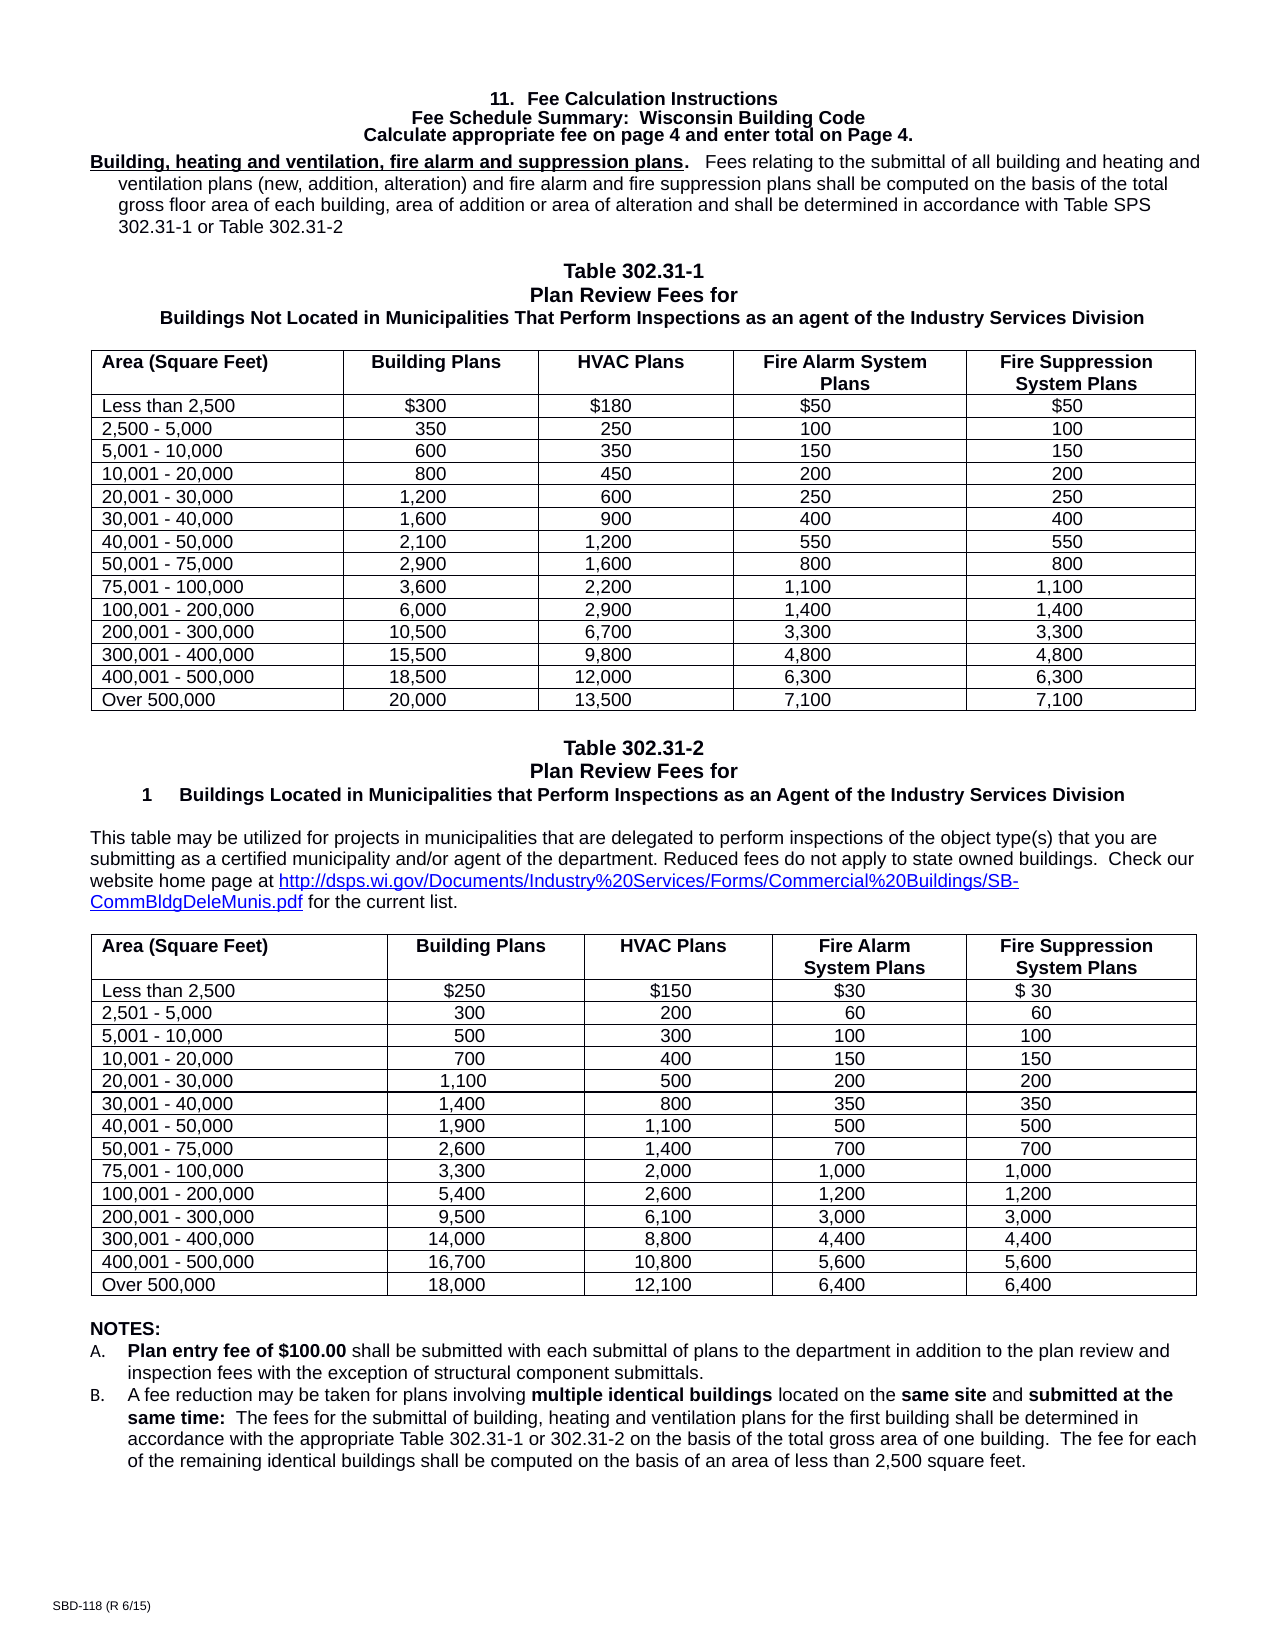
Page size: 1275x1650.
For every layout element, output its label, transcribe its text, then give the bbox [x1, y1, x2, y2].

table_cell 800 [585, 1093, 772, 1114]
subtitle Buildings Located in Municipalities that Perform Inspections as an Agent of the Industry Services Division [52, 783, 1215, 805]
table_cell 1,400 [585, 1138, 772, 1159]
table_cell 20,001 - 30,000 [92, 1070, 387, 1091]
table_cell 500 [773, 1115, 966, 1137]
table_cell 200,001 - 300,000 [92, 1206, 387, 1227]
table_cell 2,600 [388, 1138, 584, 1159]
table_cell 6,400 [967, 1273, 1196, 1295]
table_cell 100,001 - 200,000 [92, 1183, 387, 1204]
text Plan Review Fees for [52, 759, 1215, 783]
table_cell 75,001 - 100,000 [92, 576, 343, 597]
text Plan Review Fees for [52, 283, 1215, 307]
table_cell 1,100 [734, 576, 966, 597]
table_cell 3,300 [734, 621, 966, 643]
table_cell 450 [539, 463, 733, 484]
table_cell 10,001 - 20,000 [92, 1047, 387, 1069]
table_cell 60 [967, 1002, 1196, 1024]
text Calculate appropriate fee on page 4 and enter total on Page 4. [62, 128, 1215, 145]
table_cell $250 [388, 980, 584, 1001]
table_cell 30,001 - 40,000 [92, 508, 343, 529]
table_cell 350 [539, 440, 733, 462]
table_cell 200 [967, 1070, 1196, 1091]
table_cell $150 [585, 980, 772, 1001]
table_header Area (Square Feet) [92, 351, 343, 394]
table_cell 400,001 - 500,000 [92, 1251, 387, 1272]
table_cell 2,900 [344, 553, 538, 575]
table_cell 6,400 [773, 1273, 966, 1295]
table_cell 150 [967, 1047, 1196, 1069]
table_cell 1,900 [388, 1115, 584, 1137]
table_header Building Plans [388, 935, 584, 978]
table_cell 350 [967, 1093, 1196, 1114]
table_cell 13,500 [539, 689, 733, 710]
table_cell 250 [967, 485, 1195, 507]
table_cell 800 [344, 463, 538, 484]
table_cell 500 [585, 1070, 772, 1091]
table_cell 18,500 [344, 666, 538, 688]
table_cell 2,000 [585, 1160, 772, 1182]
table_cell 5,001 - 10,000 [92, 1025, 387, 1046]
table_cell 2,900 [539, 599, 733, 620]
table_cell 2,600 [585, 1183, 772, 1204]
table_cell $ 30 [967, 980, 1196, 1001]
table_cell 1,100 [388, 1070, 584, 1091]
table_cell 3,000 [773, 1206, 966, 1227]
table_cell 60 [773, 1002, 966, 1024]
table_header Fire Suppression System Plans [967, 935, 1196, 978]
table_cell 30,001 - 40,000 [92, 1093, 387, 1114]
table_cell 5,001 - 10,000 [92, 440, 343, 462]
table_cell 100,001 - 200,000 [92, 599, 343, 620]
table_cell 1,000 [773, 1160, 966, 1182]
text Fee Schedule Summary: Wisconsin Building Code [62, 109, 1215, 128]
table_cell 250 [539, 418, 733, 439]
table_cell 350 [344, 418, 538, 439]
table_header Area (Square Feet) [92, 935, 387, 978]
table_header Fire Alarm System Plans [734, 351, 966, 394]
table_cell 800 [734, 553, 966, 575]
table_cell 7,100 [967, 689, 1195, 710]
table_cell 40,001 - 50,000 [92, 1115, 387, 1137]
table_cell 100 [967, 1025, 1196, 1046]
table_cell 14,000 [388, 1228, 584, 1250]
table_cell 1,100 [585, 1115, 772, 1137]
table_cell 8,800 [585, 1228, 772, 1250]
table_cell 18,000 [388, 1273, 584, 1295]
table_cell 3,300 [967, 621, 1195, 643]
text Building, heating and ventilation, fire alarm and suppression plans. Fees relating to the submittal of all building and heating and ventilation plans (new, addition, alteration) and fire alarm and fire suppression plans shall be computed on the basis of the total gross floor area of each building, area of addition or area of alteration and shall be determined in accordance with Table SPS 302.31-1 or Table 302.31-2 [90, 151, 1215, 237]
table_cell 550 [967, 531, 1195, 552]
table_header HVAC Plans [585, 935, 772, 978]
table_cell 12,100 [585, 1273, 772, 1295]
table_cell 200 [734, 463, 966, 484]
table_cell 3,300 [388, 1160, 584, 1182]
table_cell 6,700 [539, 621, 733, 643]
table_cell 150 [773, 1047, 966, 1069]
table_cell 400 [734, 508, 966, 529]
table_cell 200 [773, 1070, 966, 1091]
table_cell 1,200 [773, 1183, 966, 1204]
table_cell 4,800 [967, 644, 1195, 665]
table_cell $300 [344, 395, 538, 417]
table_cell 100 [734, 418, 966, 439]
table_cell 1,600 [539, 553, 733, 575]
table_cell 600 [344, 440, 538, 462]
table_cell 5,600 [773, 1251, 966, 1272]
table_cell 1,200 [967, 1183, 1196, 1204]
table_cell $30 [773, 980, 966, 1001]
table_cell 1,100 [967, 576, 1195, 597]
table_cell 1,000 [967, 1160, 1196, 1182]
table_cell 1,200 [539, 531, 733, 552]
table_cell 40,001 - 50,000 [92, 531, 343, 552]
list Plan entry fee of $100.00 shall be submitted with each submittal of plans to the department in addition to the plan review and inspection fees with the exception of structural component submittals. [90, 1339, 1215, 1383]
table_cell 15,500 [344, 644, 538, 665]
table_cell 6,100 [585, 1206, 772, 1227]
table_cell Less than 2,500 [92, 395, 343, 417]
table_cell 50,001 - 75,000 [92, 553, 343, 575]
table_cell 1,400 [388, 1093, 584, 1114]
text This table may be utilized for projects in municipalities that are delegated to perform inspections of the object type(s) that you are submitting as a certified municipality and/or agent of the department. Reduced fees do not apply to state owned buildings. Check our website home page at http://dsps.wi.gov/Documents/Industry%20Services/Forms/Commercial%20Buildings/SB-CommBldgDeleMunis.pdf for the current list. [90, 826, 1215, 913]
table_cell 1,400 [967, 599, 1195, 620]
table_cell 20,000 [344, 689, 538, 710]
table_cell 2,100 [344, 531, 538, 552]
table_cell 12,000 [539, 666, 733, 688]
table_cell 6,300 [734, 666, 966, 688]
table_cell Over 500,000 [92, 1273, 387, 1295]
table_cell 7,100 [734, 689, 966, 710]
table_cell 20,001 - 30,000 [92, 485, 343, 507]
table_cell 50,001 - 75,000 [92, 1138, 387, 1159]
table_cell $50 [734, 395, 966, 417]
table_cell 400 [585, 1047, 772, 1069]
table_cell 4,800 [734, 644, 966, 665]
table_cell 2,200 [539, 576, 733, 597]
table_cell 1,200 [344, 485, 538, 507]
table_cell 10,001 - 20,000 [92, 463, 343, 484]
table_cell 500 [388, 1025, 584, 1046]
table_cell 350 [773, 1093, 966, 1114]
table_cell 4,400 [967, 1228, 1196, 1250]
table_cell 1,400 [734, 599, 966, 620]
table_cell 800 [967, 553, 1195, 575]
table_cell 500 [967, 1115, 1196, 1137]
table_header Fire Suppression System Plans [967, 351, 1195, 394]
table_cell $50 [967, 395, 1195, 417]
text 11. Fee Calculation Instructions [52, 88, 1215, 109]
table_cell 300,001 - 400,000 [92, 644, 343, 665]
table_cell 6,000 [344, 599, 538, 620]
table_cell 400 [967, 508, 1195, 529]
table_cell 200,001 - 300,000 [92, 621, 343, 643]
table_cell 9,800 [539, 644, 733, 665]
table_cell 150 [734, 440, 966, 462]
table_cell 6,300 [967, 666, 1195, 688]
table_cell 10,500 [344, 621, 538, 643]
table_cell 16,700 [388, 1251, 584, 1272]
table_cell 700 [967, 1138, 1196, 1159]
table_cell 75,001 - 100,000 [92, 1160, 387, 1182]
table_cell 3,000 [967, 1206, 1196, 1227]
table_header HVAC Plans [539, 351, 733, 394]
text Table 302.31-2 [52, 735, 1215, 759]
table_cell 4,400 [773, 1228, 966, 1250]
table_header Fire Alarm System Plans [773, 935, 966, 978]
table_cell 400,001 - 500,000 [92, 666, 343, 688]
table_cell 250 [734, 485, 966, 507]
table_cell 100 [773, 1025, 966, 1046]
table_cell 9,500 [388, 1206, 584, 1227]
table_cell 300 [388, 1002, 584, 1024]
text Table 302.31-1 [52, 259, 1215, 283]
table_cell 5,600 [967, 1251, 1196, 1272]
table_cell 300,001 - 400,000 [92, 1228, 387, 1250]
table_cell 600 [539, 485, 733, 507]
table_cell 1,600 [344, 508, 538, 529]
table_cell 300 [585, 1025, 772, 1046]
table_cell 5,400 [388, 1183, 584, 1204]
list A fee reduction may be taken for plans involving multiple identical buildings located on the same site and submitted at the same time: The fees for the submittal of building, heating and ventilation plans for the first building shall be determined in accordance with the appropriate Table 302.31-1 or 302.31-2 on the basis of the total gross area of one building. The fee for each of the remaining identical buildings shall be computed on the basis of an area of less than 2,500 square feet. [90, 1383, 1215, 1471]
table_cell 2,501 - 5,000 [92, 1002, 387, 1024]
table_cell 3,600 [344, 576, 538, 597]
table_cell 200 [967, 463, 1195, 484]
table_cell 100 [967, 418, 1195, 439]
table_cell 550 [734, 531, 966, 552]
table_cell Less than 2,500 [92, 980, 387, 1001]
table_cell 700 [773, 1138, 966, 1159]
table_cell 700 [388, 1047, 584, 1069]
table_header Building Plans [344, 351, 538, 394]
table_cell 150 [967, 440, 1195, 462]
text NOTES: [90, 1317, 1215, 1339]
table_cell 10,800 [585, 1251, 772, 1272]
table_cell $180 [539, 395, 733, 417]
table_cell Over 500,000 [92, 689, 343, 710]
text Buildings Not Located in Municipalities That Perform Inspections as an agent of the Industry Services Division [90, 307, 1215, 328]
table_cell 2,500 - 5,000 [92, 418, 343, 439]
table_cell 900 [539, 508, 733, 529]
table_cell 200 [585, 1002, 772, 1024]
